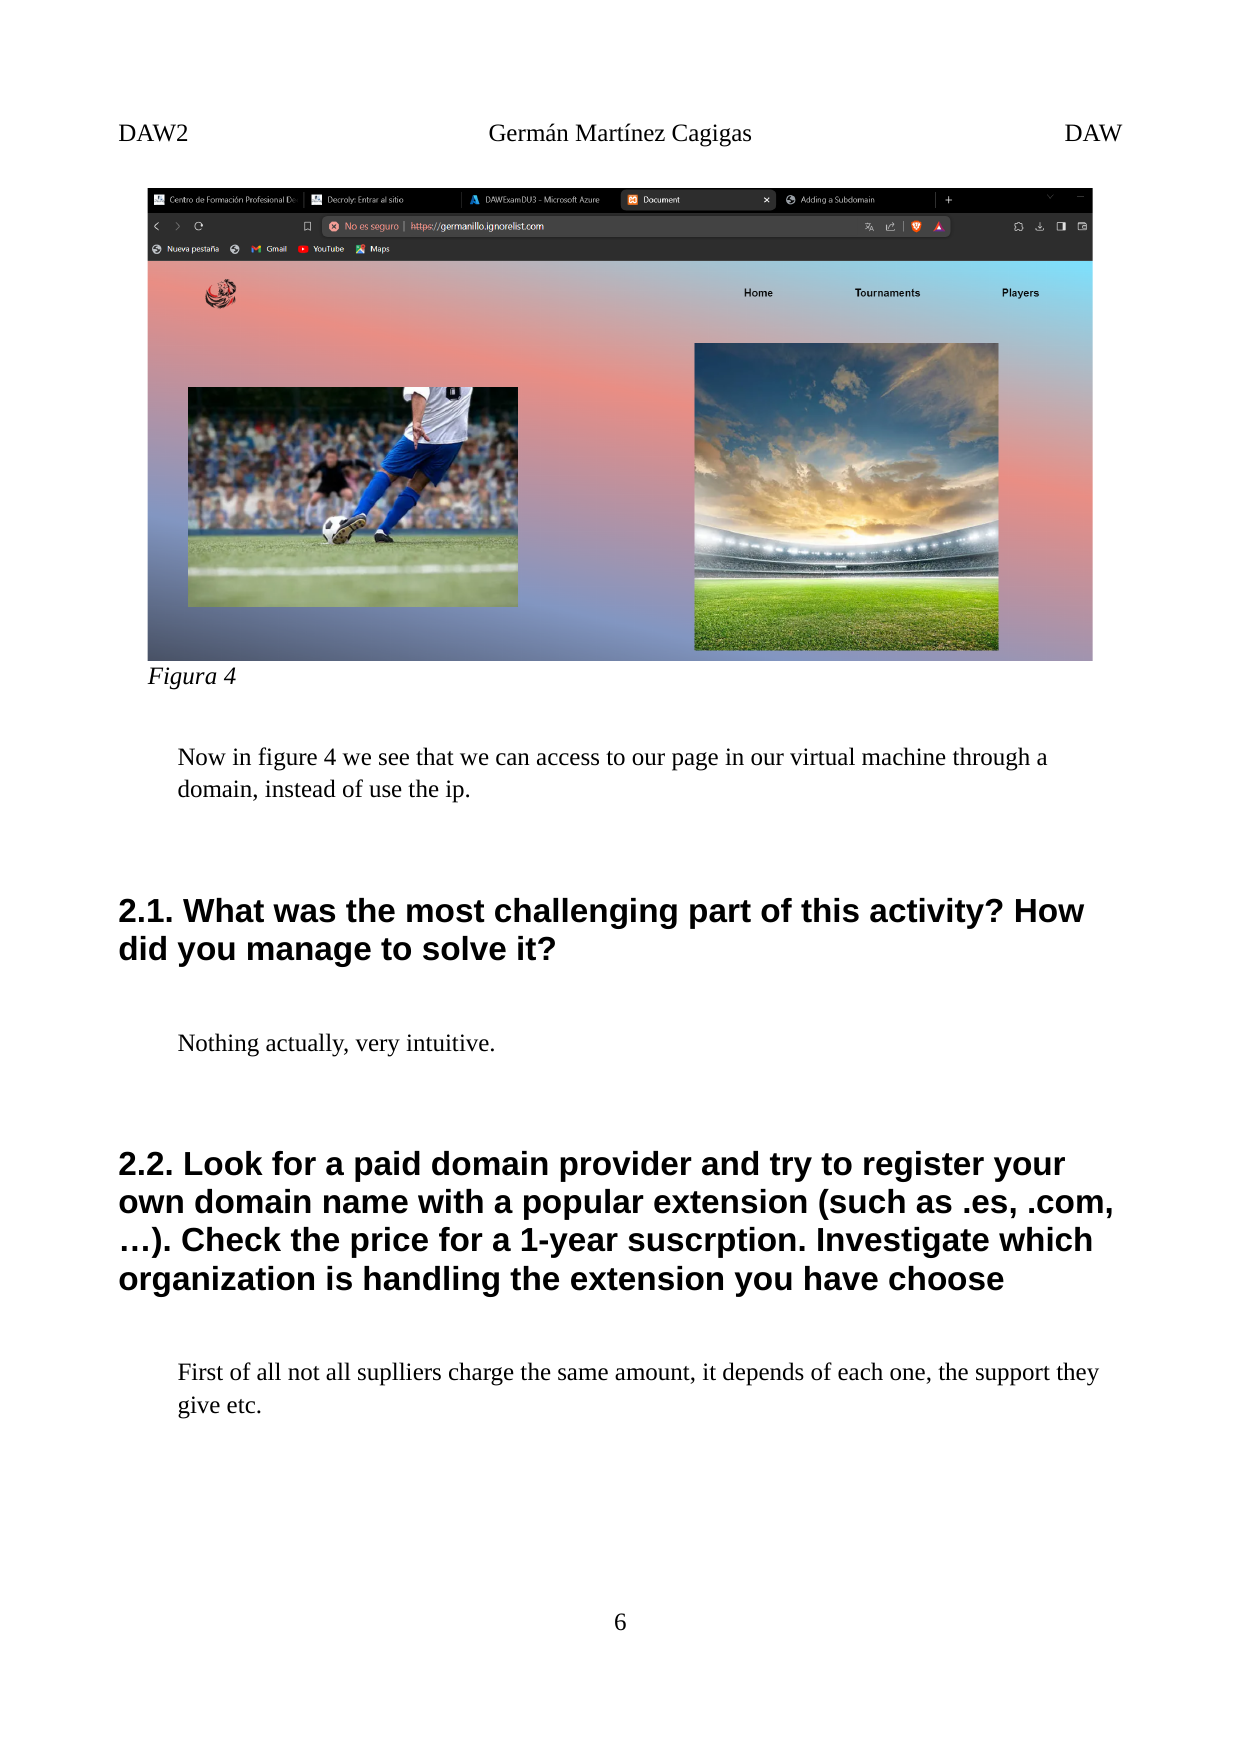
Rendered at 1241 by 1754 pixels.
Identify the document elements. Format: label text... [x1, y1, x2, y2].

text First of all not all suplliers charge the same amount, it depends of each one, the support they give etc. [177, 1357, 1122, 1419]
picture [147, 188, 1093, 661]
text Figura 4 [148, 661, 1093, 690]
subtitle 2.1. What was the most challenging part of this activity? How did you manage to solve it? [118, 891, 1122, 967]
text Now in figure 4 we see that we can access to our page in our virtual machine through a domain, instead of use the ip. [177, 742, 1122, 803]
subtitle 2.2. Look for a paid domain provider and try to register your own domain name with a popular extension (such as .es, .com,…). Check the price for a 1-year suscrption. Investigate which organization is handling the extension you have choose [118, 1144, 1122, 1297]
text Nothing actually, very intuitive. [177, 1028, 1122, 1056]
